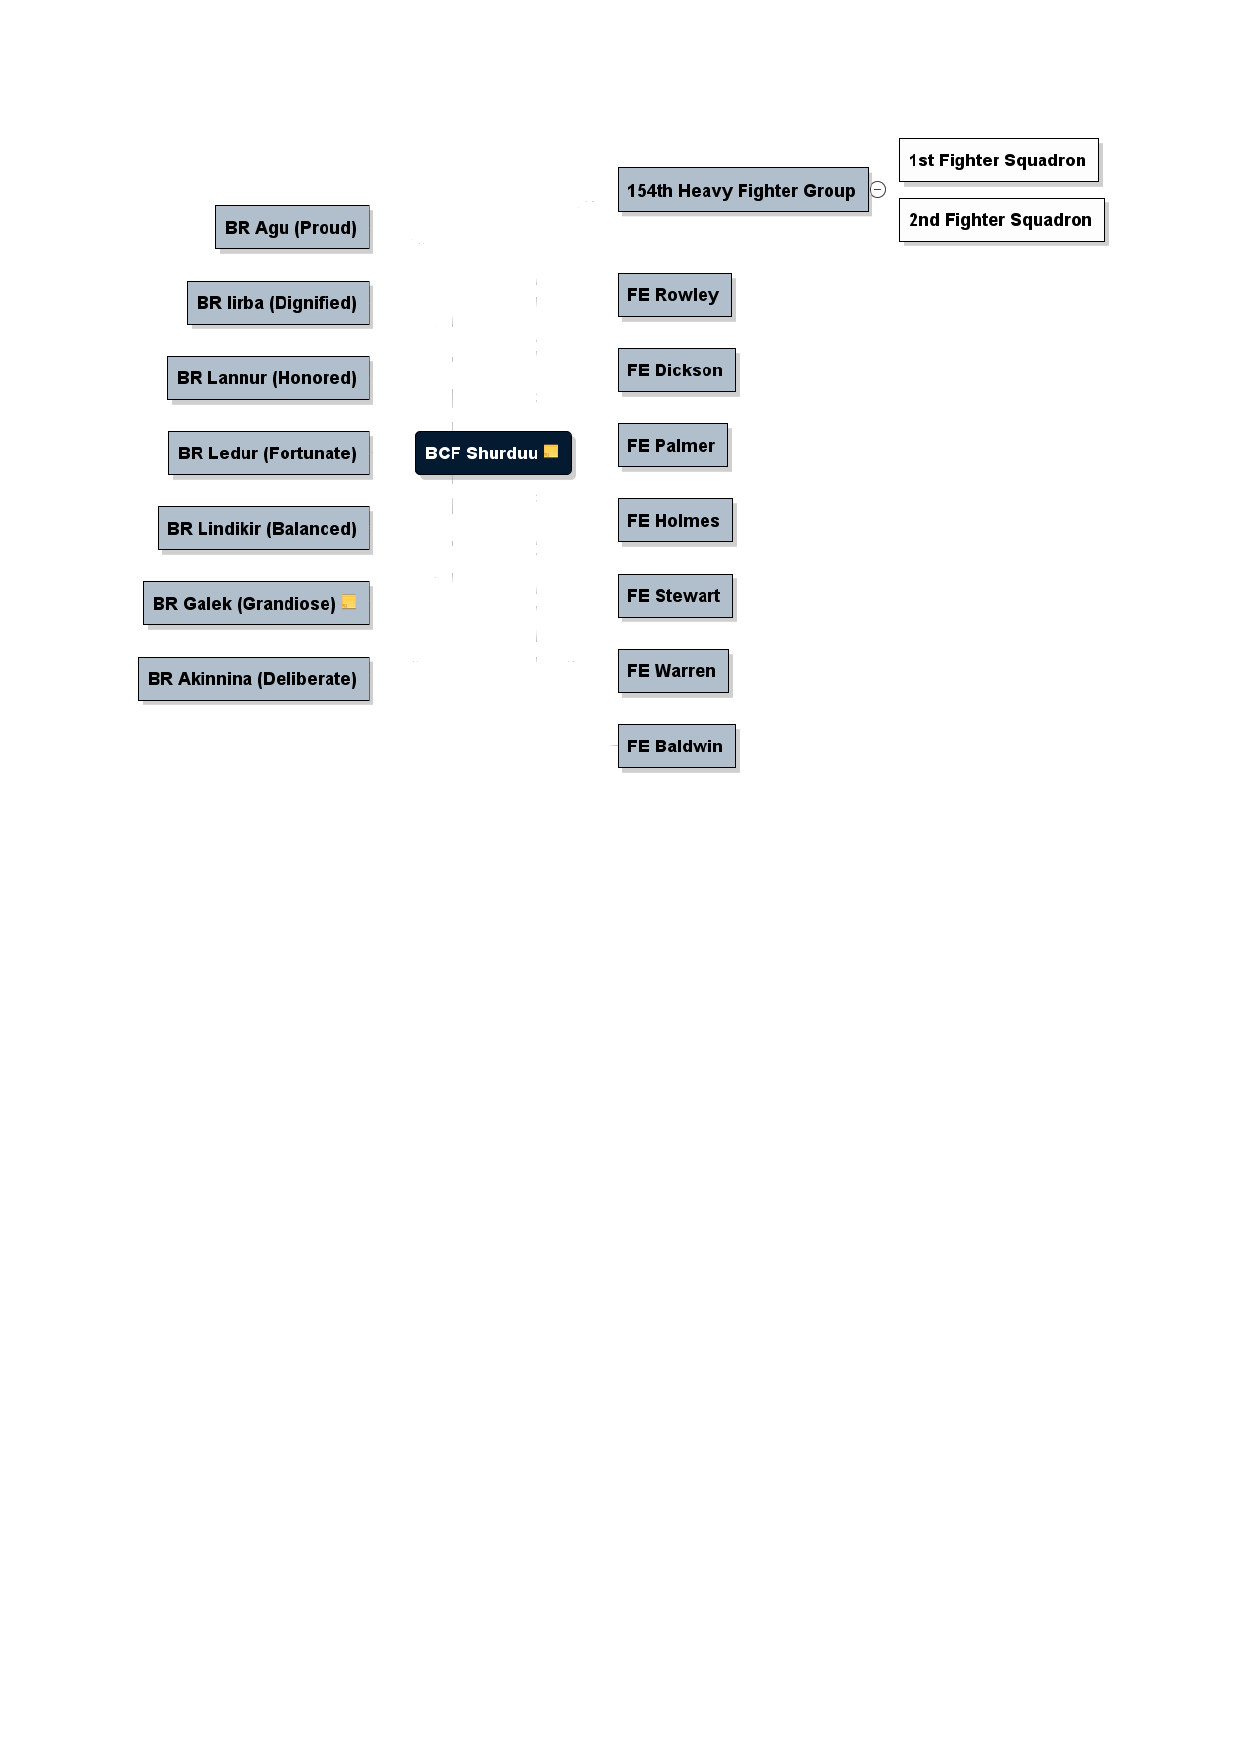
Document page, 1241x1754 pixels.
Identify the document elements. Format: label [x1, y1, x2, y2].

picture [118, 118, 1123, 787]
